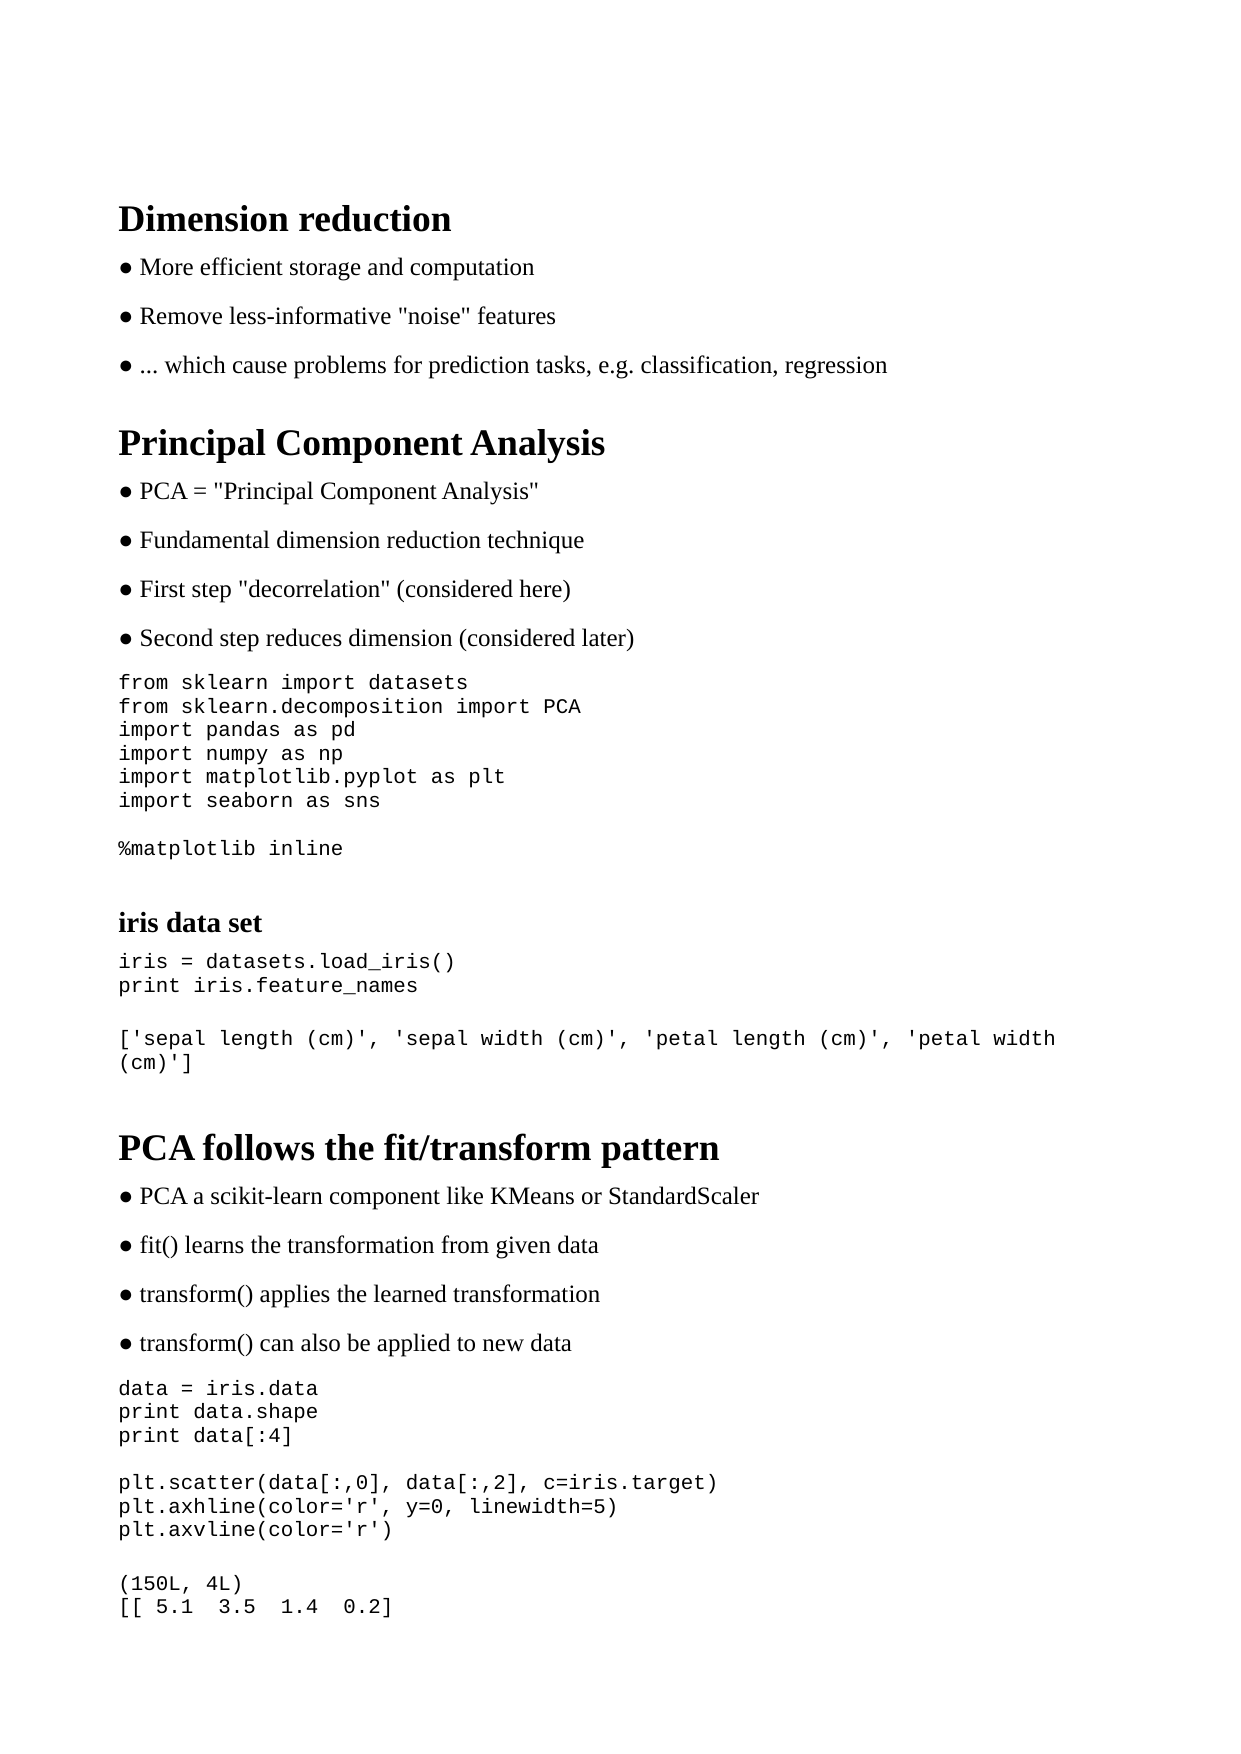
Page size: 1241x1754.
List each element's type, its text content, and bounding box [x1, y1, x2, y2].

text plt.axhline(color='r', y=0, linewidth=5) [118, 1496, 1122, 1519]
text import matplotlib.pyplot as plt [118, 767, 1122, 790]
text ● fit() learns the transformation from given data [118, 1230, 1122, 1259]
text ● PCA = "Principal Component Analysis" [118, 476, 1122, 504]
text %matplotlib inline [118, 837, 1122, 861]
text ● Second step reduces dimension (considered later) [118, 623, 1122, 652]
subtitle PCA follows the fit/transform pattern [118, 1126, 1122, 1169]
text [[ 5.1 3.5 1.4 0.2] [118, 1596, 1122, 1620]
text print iris.feature_names [118, 975, 1122, 998]
text from sklearn.decomposition import PCA [118, 696, 1122, 719]
text ● Fundamental dimension reduction technique [118, 525, 1122, 553]
text ['sepal length (cm)', 'sepal width (cm)', 'petal length (cm)', 'petal width (cm)'] [118, 1028, 1122, 1075]
text iris = datasets.load_iris() [118, 951, 1122, 975]
text print data.shape [118, 1401, 1122, 1425]
text ● PCA a scikit-learn component like KMeans or StandardScaler [118, 1181, 1122, 1210]
text (150L, 4L) [118, 1572, 1122, 1596]
text ● transform() applies the learned transformation [118, 1279, 1122, 1308]
text import numpy as np [118, 743, 1122, 767]
text ● ... which cause problems for prediction tasks, e.g. classification, regression [118, 350, 1122, 379]
text from sklearn import datasets [118, 672, 1122, 696]
text import seaborn as sns [118, 790, 1122, 814]
text plt.axvline(color='r') [118, 1519, 1122, 1543]
text ● First step "decorrelation" (considered here) [118, 574, 1122, 603]
subtitle Dimension reduction [118, 196, 1122, 239]
text import pandas as pd [118, 719, 1122, 743]
subtitle iris data set [118, 905, 1122, 939]
text ● transform() can also be applied to new data [118, 1328, 1122, 1357]
text print data[:4] [118, 1425, 1122, 1448]
text ● Remove less-informative "noise" features [118, 301, 1122, 330]
text plt.scatter(data[:,0], data[:,2], c=iris.target) [118, 1472, 1122, 1496]
subtitle Principal Component Analysis [118, 420, 1122, 463]
text data = iris.data [118, 1377, 1122, 1401]
text ● More efficient storage and computation [118, 252, 1122, 281]
